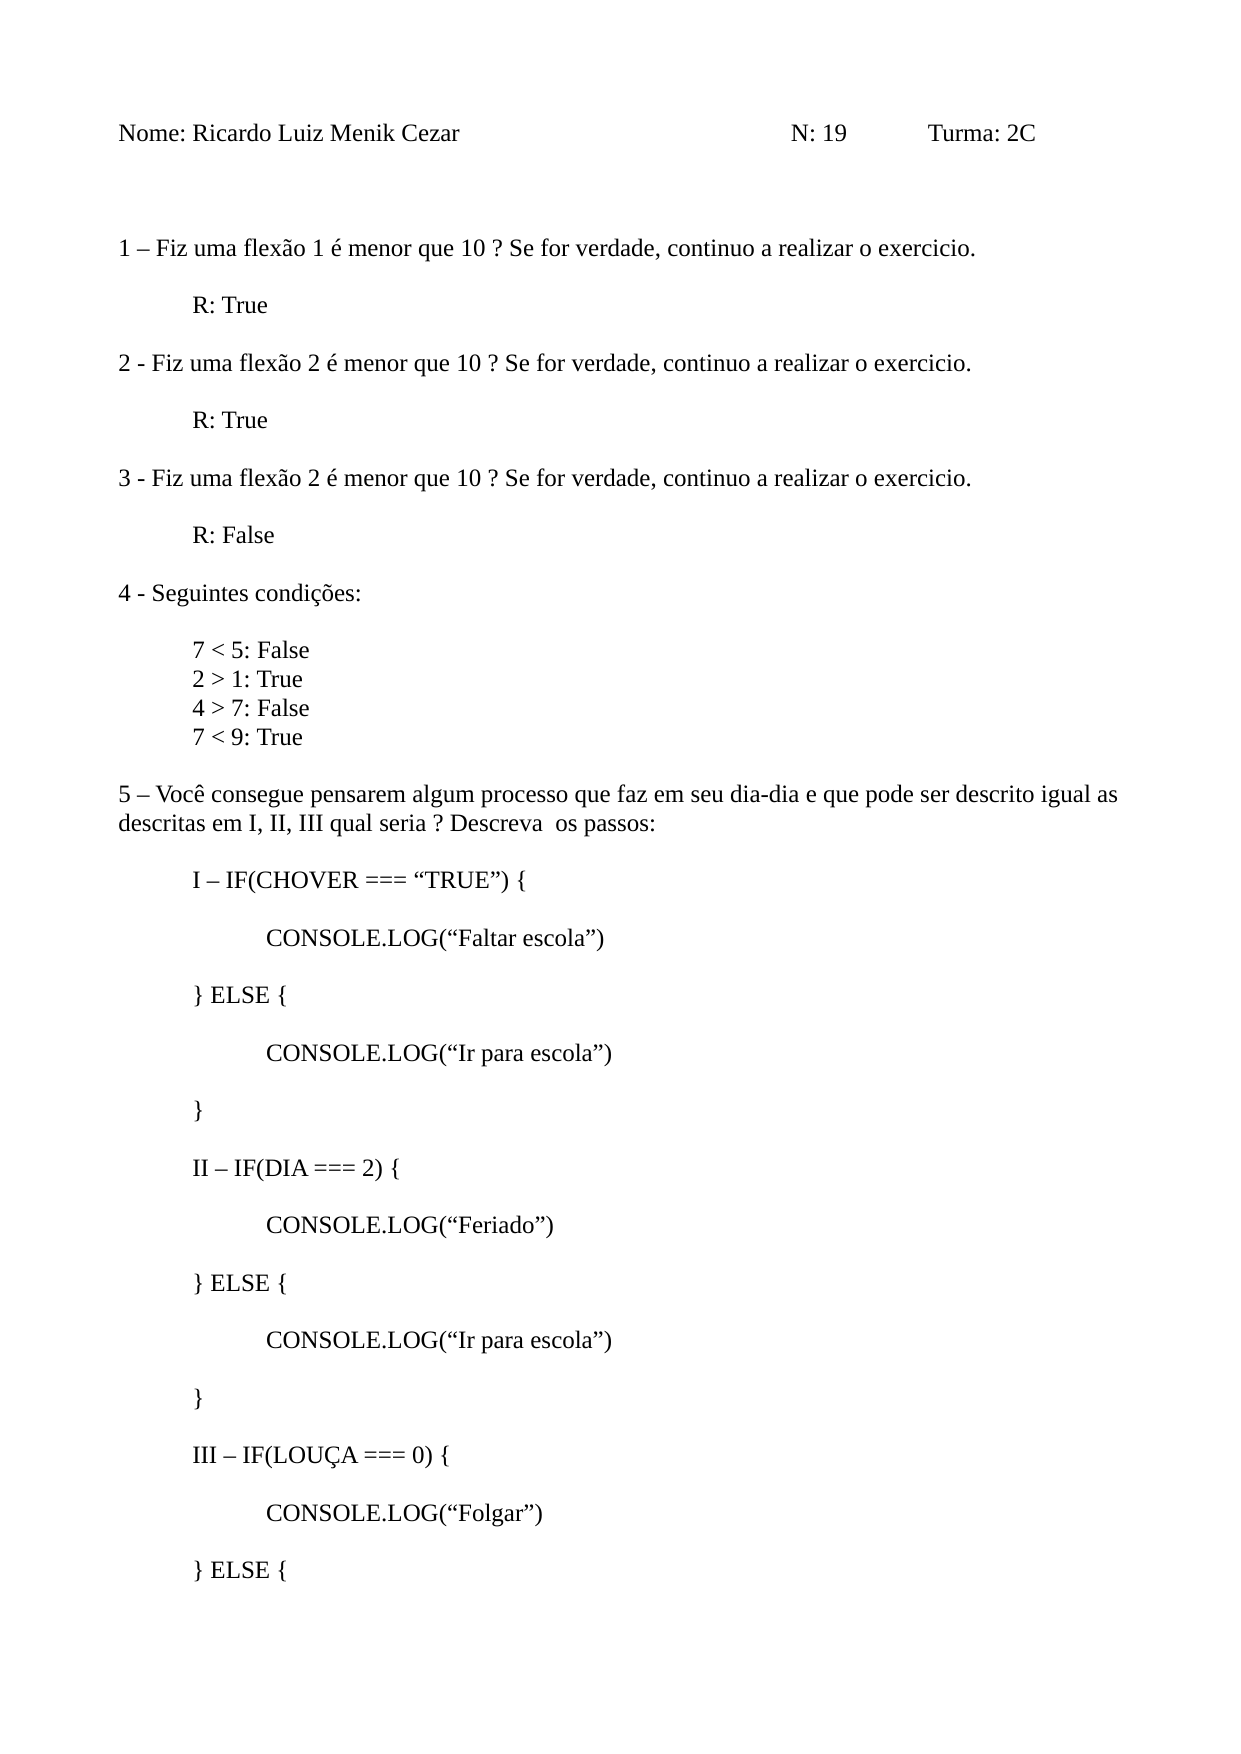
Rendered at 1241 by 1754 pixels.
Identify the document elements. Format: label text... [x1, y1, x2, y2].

text } ELSE { [118, 981, 1122, 1009]
text 2 > 1: True [118, 664, 1122, 693]
text CONSOLE.LOG(“Ir para escola”) [118, 1326, 1122, 1354]
text R: True [118, 406, 1122, 434]
text CONSOLE.LOG(“Feriado”) [118, 1211, 1122, 1239]
text } ELSE { [118, 1268, 1122, 1297]
text I – IF(CHOVER === “TRUE”) { [118, 866, 1122, 923]
text 5 – Você consegue pensarem algum processo que faz em seu dia-dia e que pode ser descrito igual as descritas em I, II, III qual seria ? Descreva os passos: [118, 779, 1122, 837]
text } ELSE { [118, 1556, 1122, 1584]
text } [118, 1096, 1122, 1124]
text R: False [118, 521, 1122, 549]
text CONSOLE.LOG(“Faltar escola”) [118, 923, 1122, 952]
text 4 - Seguintes condições: [118, 578, 1122, 607]
text } [118, 1383, 1122, 1412]
text R: True [118, 291, 1122, 319]
text II – IF(DIA === 2) { [118, 1153, 1122, 1211]
text 7 < 9: True [118, 722, 1122, 751]
text Nome: Ricardo Luiz Menik Cezar N: 19 Turma: 2C [118, 118, 1122, 147]
text 7 < 5: False [118, 636, 1122, 664]
text 2 - Fiz uma flexão 2 é menor que 10 ? Se for verdade, continuo a realizar o exercicio. [118, 348, 1122, 377]
text 1 – Fiz uma flexão 1 é menor que 10 ? Se for verdade, continuo a realizar o exercicio. [118, 233, 1122, 262]
text CONSOLE.LOG(“Ir para escola”) [118, 1038, 1122, 1067]
text III – IF(LOUÇA === 0) { [118, 1441, 1122, 1498]
text CONSOLE.LOG(“Folgar”) [118, 1498, 1122, 1527]
text 4 > 7: False [118, 693, 1122, 722]
text 3 - Fiz uma flexão 2 é menor que 10 ? Se for verdade, continuo a realizar o exercicio. [118, 463, 1122, 492]
